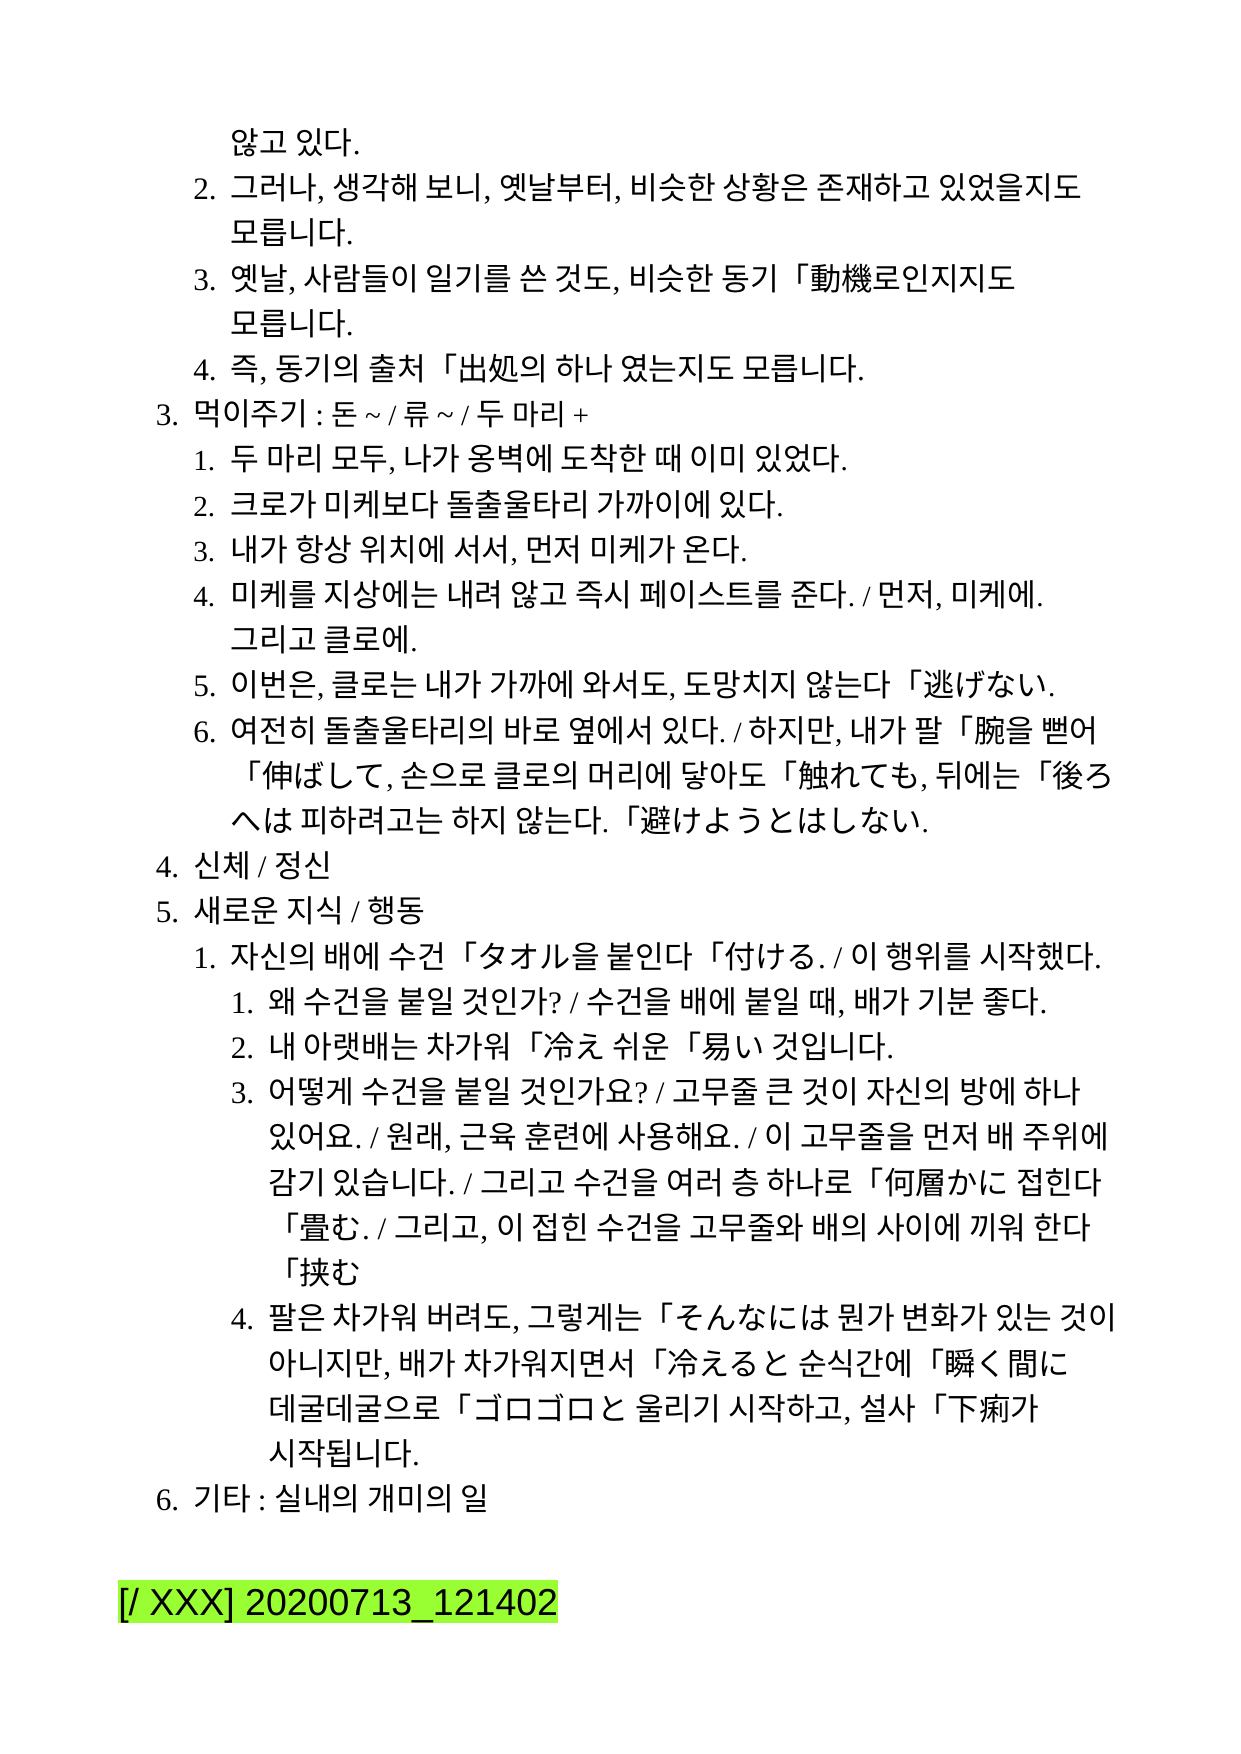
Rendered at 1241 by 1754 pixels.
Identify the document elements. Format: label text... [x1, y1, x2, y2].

list 새로운 지식 / 행동 [156, 887, 1122, 932]
list 먹이주기 : 돈 ~ / 류 ~ / 두 마리 + [156, 389, 1122, 434]
list 기타 : 실내의 개미의 일 [156, 1474, 1122, 1519]
list 팔은 차가워 버려도, 그렇게는「そんなには 뭔가 변화가 있는 것이 아니지만, 배가 차가워지면서「冷えると 순식간에「瞬く間に 데굴데굴으로「ゴロゴロと 울리기 시작하고, 설사「下痢가 시작됩니다. [231, 1293, 1122, 1474]
list 그러나, 생각해 보니, 옛날부터, 비슷한 상황은 존재하고 있었을지도 모릅니다. [193, 163, 1122, 254]
list 않고 있다. [193, 118, 1122, 163]
list 옛날, 사람들이 일기를 쓴 것도, 비슷한 동기「動機로인지지도 모릅니다. [193, 254, 1122, 344]
list 여전히 돌출울타리의 바로 옆에서 있다. / 하지만, 내가 팔「腕을 뻗어「伸ばして, 손으로 클로의 머리에 닿아도「触れても, 뒤에는「後ろへは 피하려고는 하지 않는다.「避けようとはしない. [193, 706, 1122, 841]
list 내가 항상 위치에 서서, 먼저 미케가 온다. [193, 525, 1122, 570]
list 왜 수건을 붙일 것인가? / 수건을 배에 붙일 때, 배가 기분 좋다. [231, 977, 1122, 1022]
text [/ XXX] 20200713_121402 [118, 1580, 1122, 1623]
list 두 마리 모두, 나가 옹벽에 도착한 때 이미 있었다. [193, 434, 1122, 480]
list 미케를 지상에는 내려 않고 즉시 페이스트를 준다. / 먼저, 미케에. 그리고 클로에. [193, 570, 1122, 661]
list 이번은, 클로는 내가 가까에 와서도, 도망치지 않는다「逃げない. [193, 661, 1122, 706]
list 즉, 동기의 출처「出処의 하나 였는지도 모릅니다. [193, 344, 1122, 389]
list 신체 / 정신 [156, 841, 1122, 887]
list 어떻게 수건을 붙일 것인가요? / 고무줄 큰 것이 자신의 방에 하나 있어요. / 원래, 근육 훈련에 사용해요. / 이 고무줄을 먼저 배 주위에 감기 있습니다. / 그리고 수건을 여러 층 하나로「何層かに 접힌다「畳む. / 그리고, 이 접힌 수건을 고무줄와 배의 사이에 끼워 한다「挟む [231, 1067, 1122, 1293]
list 내 아랫배는 차가워「冷え 쉬운「易い 것입니다. [231, 1022, 1122, 1067]
list 자신의 배에 수건「タオル을 붙인다「付ける. / 이 행위를 시작했다. [193, 932, 1122, 977]
list 크로가 미케보다 돌출울타리 가까이에 있다. [193, 480, 1122, 525]
